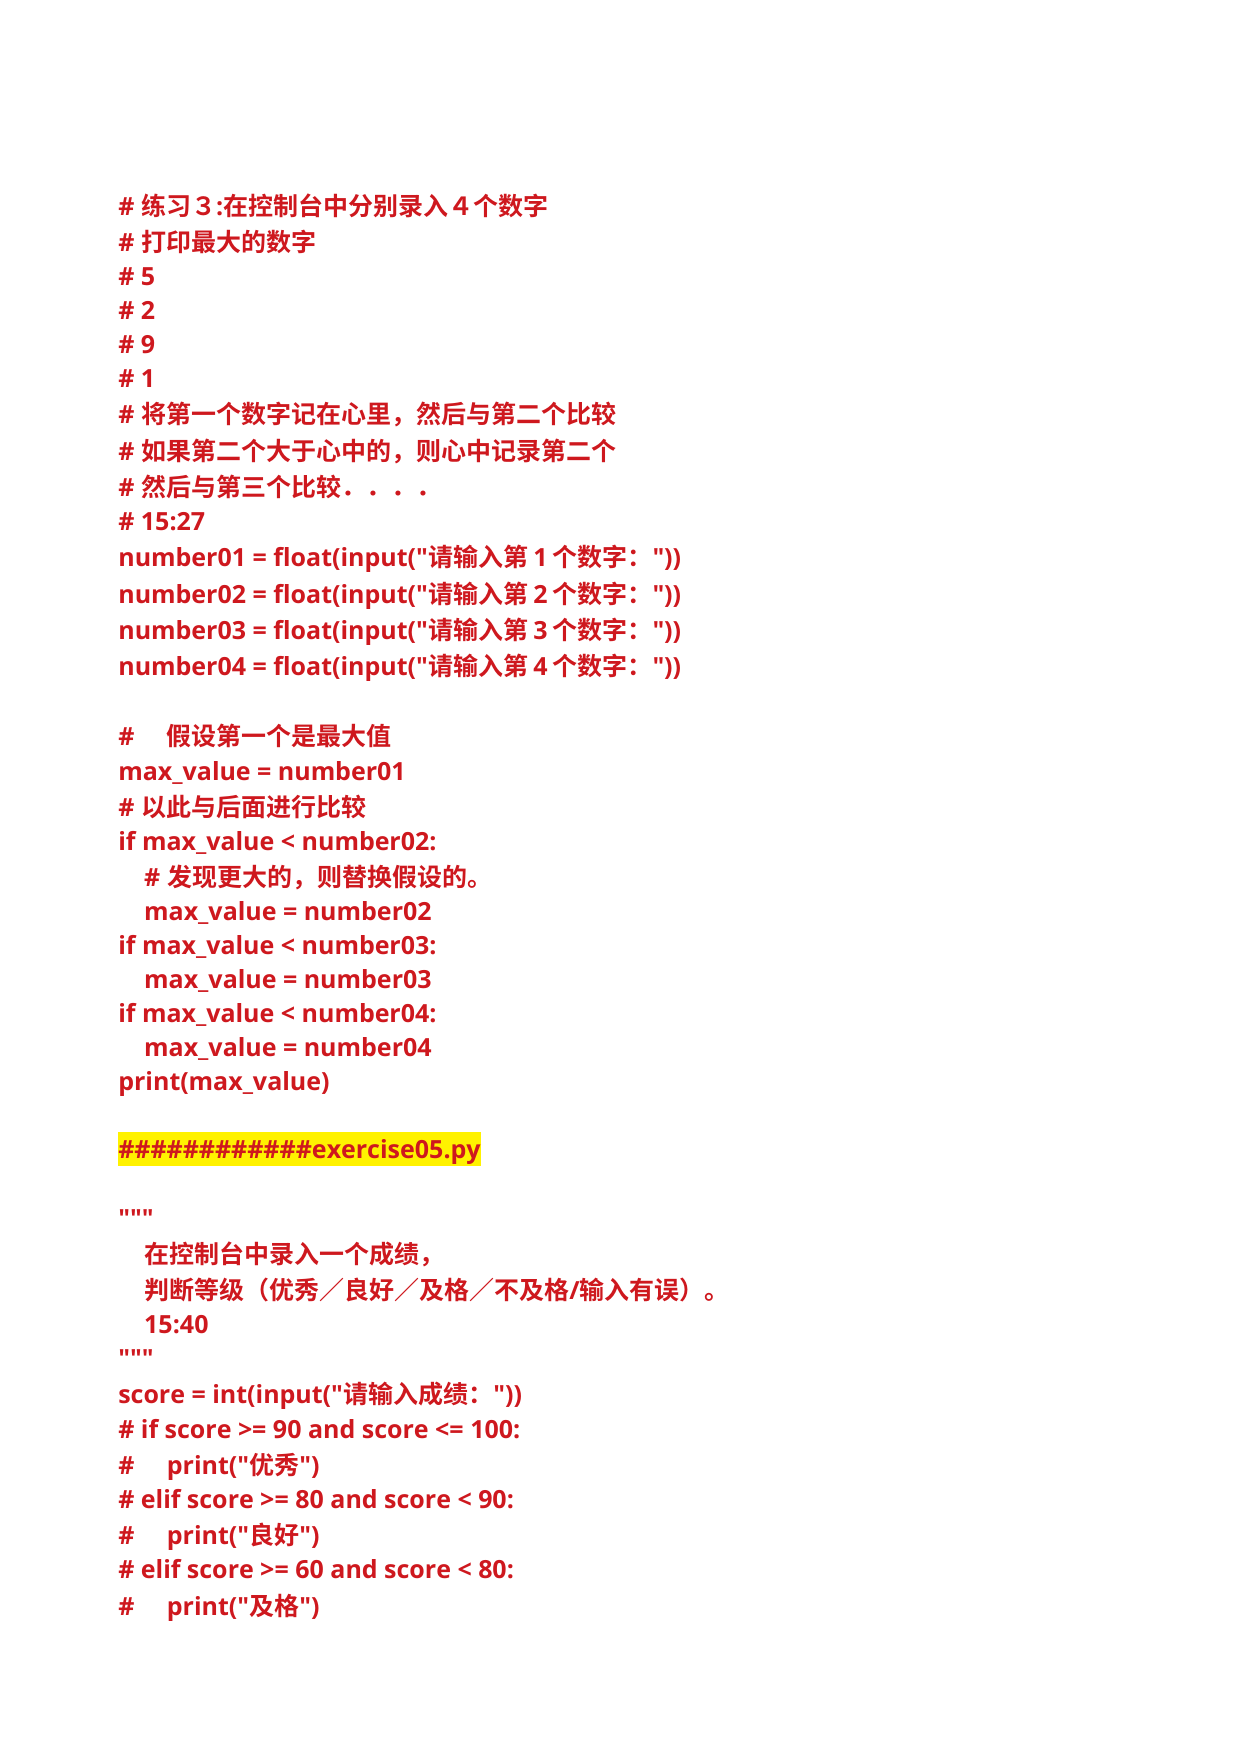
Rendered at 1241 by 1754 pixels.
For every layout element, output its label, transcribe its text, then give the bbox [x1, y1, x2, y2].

subtitle # 练习３:在控制台中分别录入４个数字 [118, 186, 1122, 222]
subtitle if max_value < number02: [118, 823, 1122, 857]
subtitle score = int(input("请输入成绩：")) [118, 1375, 1122, 1411]
subtitle # 2 [118, 293, 1122, 327]
subtitle max_value = number03 [118, 962, 1122, 996]
subtitle # print("优秀") [118, 1445, 1122, 1482]
subtitle # 以此与后面进行比较 [118, 787, 1122, 823]
subtitle print(max_value) [118, 1064, 1122, 1098]
subtitle # 然后与第三个比较．．．． [118, 467, 1122, 504]
subtitle """ [118, 1341, 1122, 1375]
subtitle # 假设第一个是最大值 [118, 717, 1122, 753]
subtitle """ [118, 1200, 1122, 1234]
subtitle if max_value < number04: [118, 996, 1122, 1030]
subtitle ############exercise05.py [118, 1132, 1122, 1166]
subtitle # 将第一个数字记在心里，然后与第二个比较 [118, 395, 1122, 431]
subtitle # 15:27 [118, 504, 1122, 538]
subtitle # 1 [118, 361, 1122, 395]
subtitle # elif score >= 80 and score < 90: [118, 1482, 1122, 1516]
subtitle max_value = number02 [118, 894, 1122, 928]
subtitle max_value = number01 [118, 753, 1122, 787]
subtitle # 打印最大的数字 [118, 222, 1122, 259]
subtitle 判断等级（优秀／良好／及格／不及格/输入有误）。 [118, 1271, 1122, 1307]
subtitle 15:40 [118, 1307, 1122, 1341]
subtitle # 如果第二个大于心中的，则心中记录第二个 [118, 431, 1122, 467]
subtitle # 9 [118, 327, 1122, 361]
subtitle # if score >= 90 and score <= 100: [118, 1411, 1122, 1445]
subtitle # 5 [118, 259, 1122, 293]
subtitle number01 = float(input("请输入第1个数字：")) [118, 538, 1122, 574]
subtitle # 发现更大的，则替换假设的。 [118, 857, 1122, 894]
subtitle number03 = float(input("请输入第3个数字：")) [118, 610, 1122, 647]
subtitle 在控制台中录入一个成绩， [118, 1234, 1122, 1271]
subtitle number04 = float(input("请输入第4个数字：")) [118, 647, 1122, 683]
subtitle max_value = number04 [118, 1030, 1122, 1064]
subtitle # print("良好") [118, 1516, 1122, 1552]
subtitle # elif score >= 60 and score < 80: [118, 1552, 1122, 1586]
subtitle number02 = float(input("请输入第2个数字：")) [118, 574, 1122, 610]
subtitle if max_value < number03: [118, 928, 1122, 962]
subtitle # print("及格") [118, 1586, 1122, 1622]
